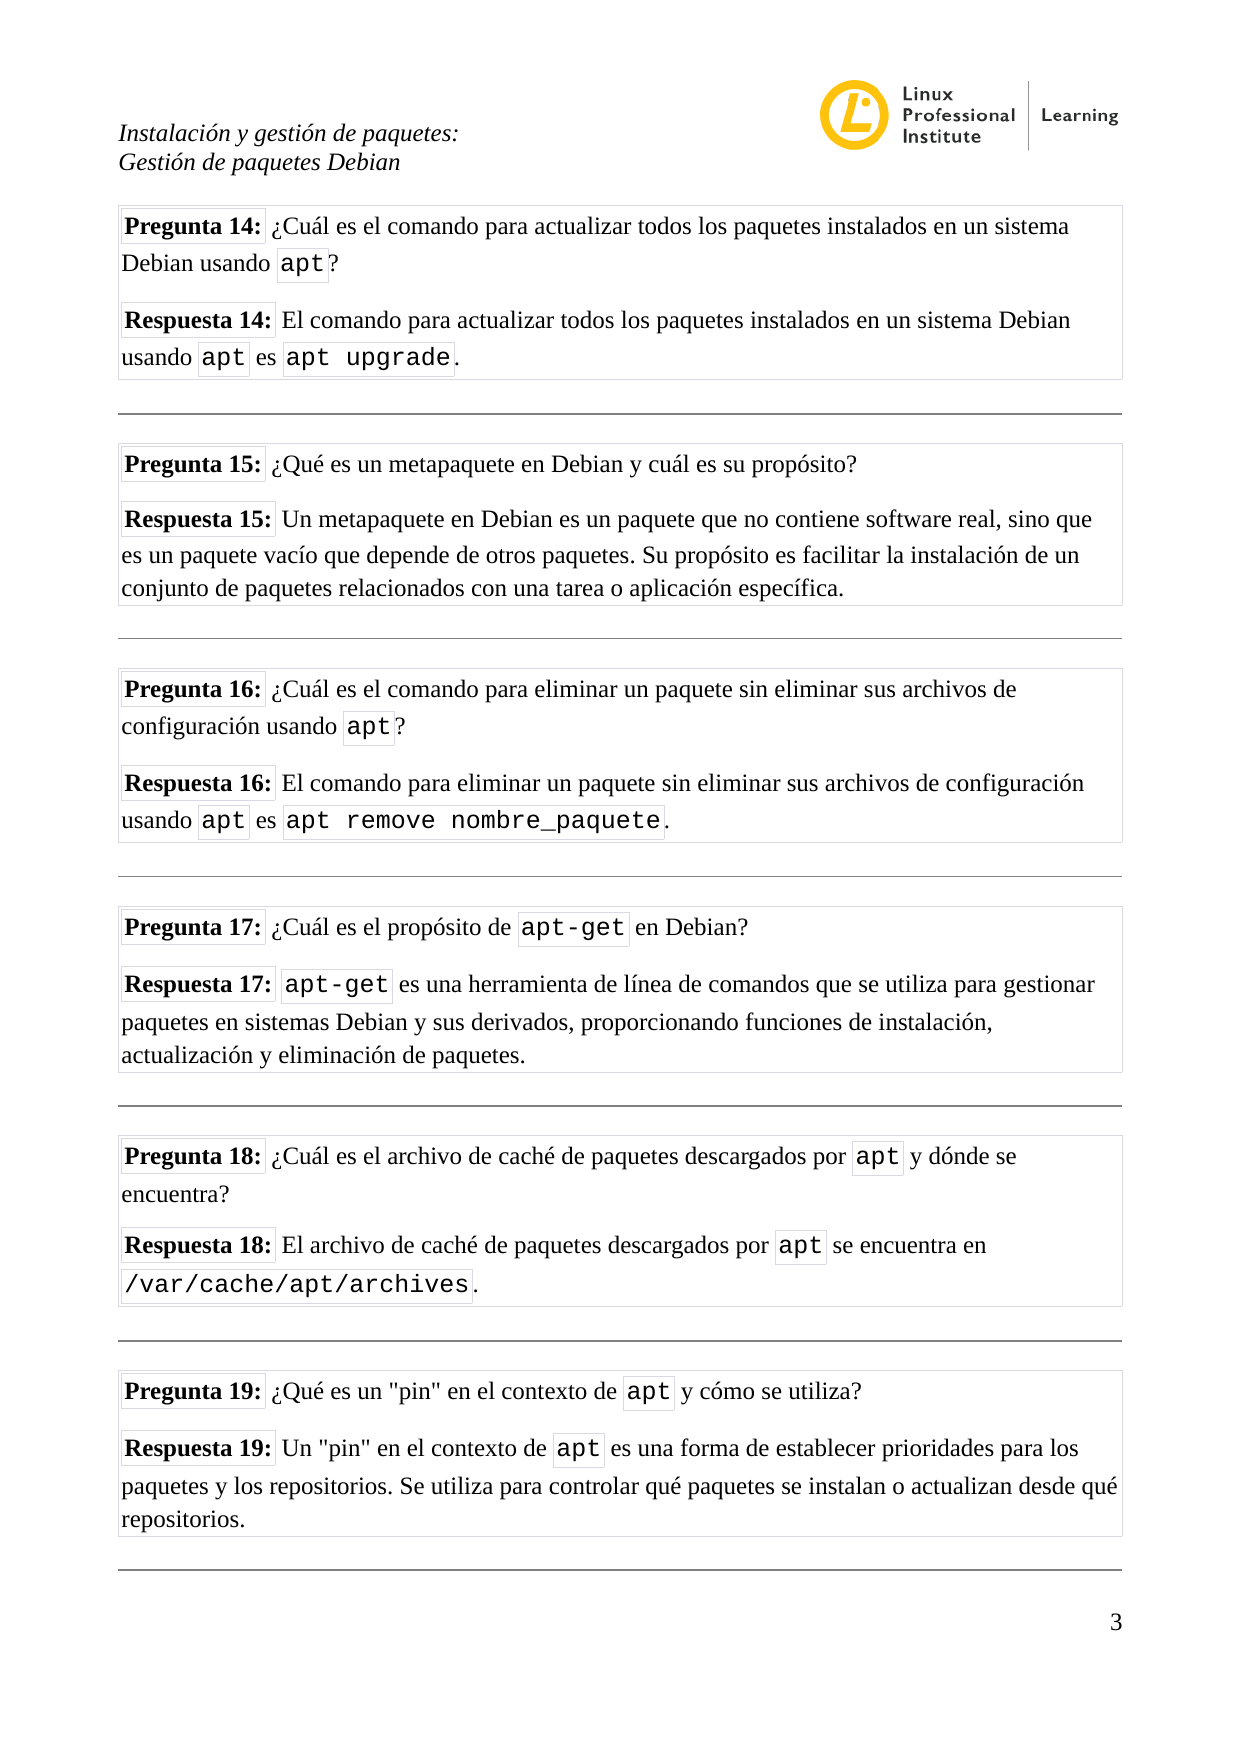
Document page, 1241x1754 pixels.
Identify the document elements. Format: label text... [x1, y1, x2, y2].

text Pregunta 19: ¿Qué es un "pin" en el contexto de apt y cómo se utiliza? [119, 1371, 1122, 1410]
text Pregunta 15: ¿Qué es un metapaquete en Debian y cuál es su propósito? [119, 444, 1122, 481]
text Pregunta 18: ¿Cuál es el archivo de caché de paquetes descargados por apt y dónde se encuentra? [119, 1136, 1122, 1208]
text Respuesta 16: El comando para eliminar un paquete sin eliminar sus archivos de configuración usando apt es apt remove nombre_paquete. [119, 762, 1122, 842]
text Pregunta 14: ¿Cuál es el comando para actualizar todos los paquetes instalados en un sistema Debian usando apt? [119, 206, 1122, 282]
text Pregunta 17: ¿Cuál es el propósito de apt-get en Debian? [119, 907, 1122, 946]
text Pregunta 16: ¿Cuál es el comando para eliminar un paquete sin eliminar sus archivos de configuración usando apt? [119, 669, 1122, 745]
text Respuesta 15: Un metapaquete en Debian es un paquete que no contiene software real, sino que es un paquete vacío que depende de otros paquetes. Su propósito es facilitar la instalación de un conjunto de paquetes relacionados con una tarea o aplicación específica. [119, 498, 1122, 605]
picture [819, 79, 1119, 151]
text Respuesta 17: apt-get es una herramienta de línea de comandos que se utiliza para gestionar paquetes en sistemas Debian y sus derivados, proporcionando funciones de instalación, actualización y eliminación de paquetes. [119, 963, 1122, 1072]
text Respuesta 14: El comando para actualizar todos los paquetes instalados en un sistema Debian usando apt es apt upgrade. [119, 299, 1122, 379]
text Respuesta 18: El archivo de caché de paquetes descargados por apt se encuentra en /var/cache/apt/archives. [119, 1224, 1122, 1306]
text Respuesta 19: Un "pin" en el contexto de apt es una forma de establecer prioridades para los paquetes y los repositorios. Se utiliza para controlar qué paquetes se instalan o actualizan desde qué repositorios. [119, 1427, 1122, 1536]
